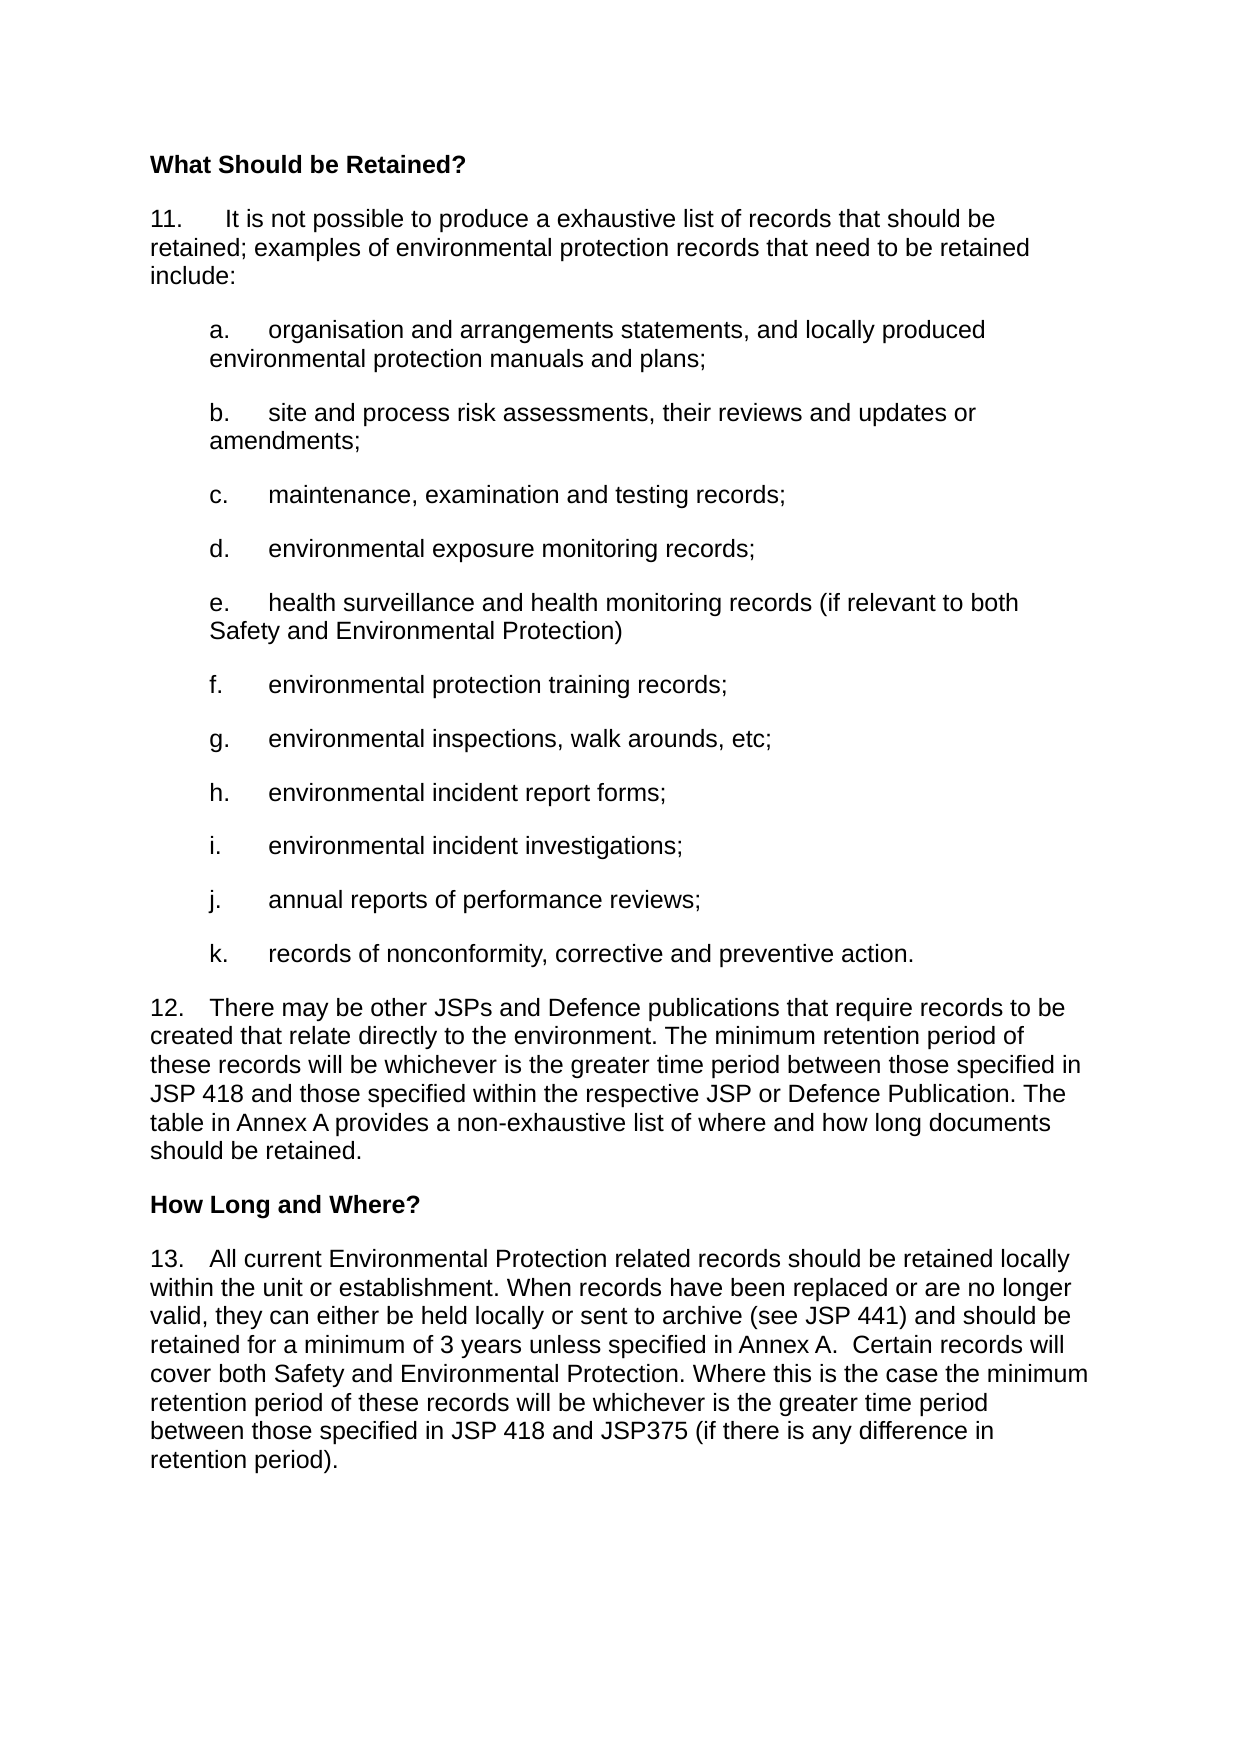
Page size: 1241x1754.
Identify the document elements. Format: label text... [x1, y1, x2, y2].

text b. site and process risk assessments, their reviews and updates or amendments; [209, 397, 1090, 455]
text h. environmental incident report forms; [209, 777, 1090, 806]
text 12. There may be other JSPs and Defence publications that require records to be created that relate directly to the environment. The minimum retention period of these records will be whichever is the greater time period between those specified in JSP 418 and those specified within the respective JSP or Defence Publication. The table in Annex A provides a non-exhaustive list of where and how long documents should be retained. [150, 992, 1090, 1165]
text 13. All current Environmental Protection related records should be retained locally within the unit or establishment. When records have been replaced or are no longer valid, they can either be held locally or sent to archive (see JSP 441) and should be retained for a minimum of 3 years unless specified in Annex A. Certain records will cover both Safety and Environmental Protection. Where this is the case the minimum retention period of these records will be whichever is the greater time period between those specified in JSP 418 and JSP375 (if there is any difference in retention period). [150, 1244, 1090, 1474]
text i. environmental incident investigations; [209, 831, 1090, 860]
text k. records of nonconformity, corrective and preventive action. [209, 939, 1090, 967]
text 11. It is not possible to produce a exhaustive list of records that should be retained; examples of environmental protection records that need to be retained include: [150, 204, 1090, 290]
text g. environmental inspections, walk arounds, etc; [209, 724, 1090, 752]
text How Long and Where? [150, 1190, 1090, 1219]
text e. health surveillance and health monitoring records (if relevant to both Safety and Environmental Protection) [209, 587, 1090, 645]
text c. maintenance, examination and testing records; [209, 480, 1090, 509]
text f. environmental protection training records; [209, 670, 1090, 699]
text d. environmental exposure monitoring records; [209, 534, 1090, 562]
text What Should be Retained? [150, 150, 1090, 179]
text j. annual reports of performance reviews; [209, 885, 1090, 914]
text a. organisation and arrangements statements, and locally produced environmental protection manuals and plans; [209, 315, 1090, 372]
